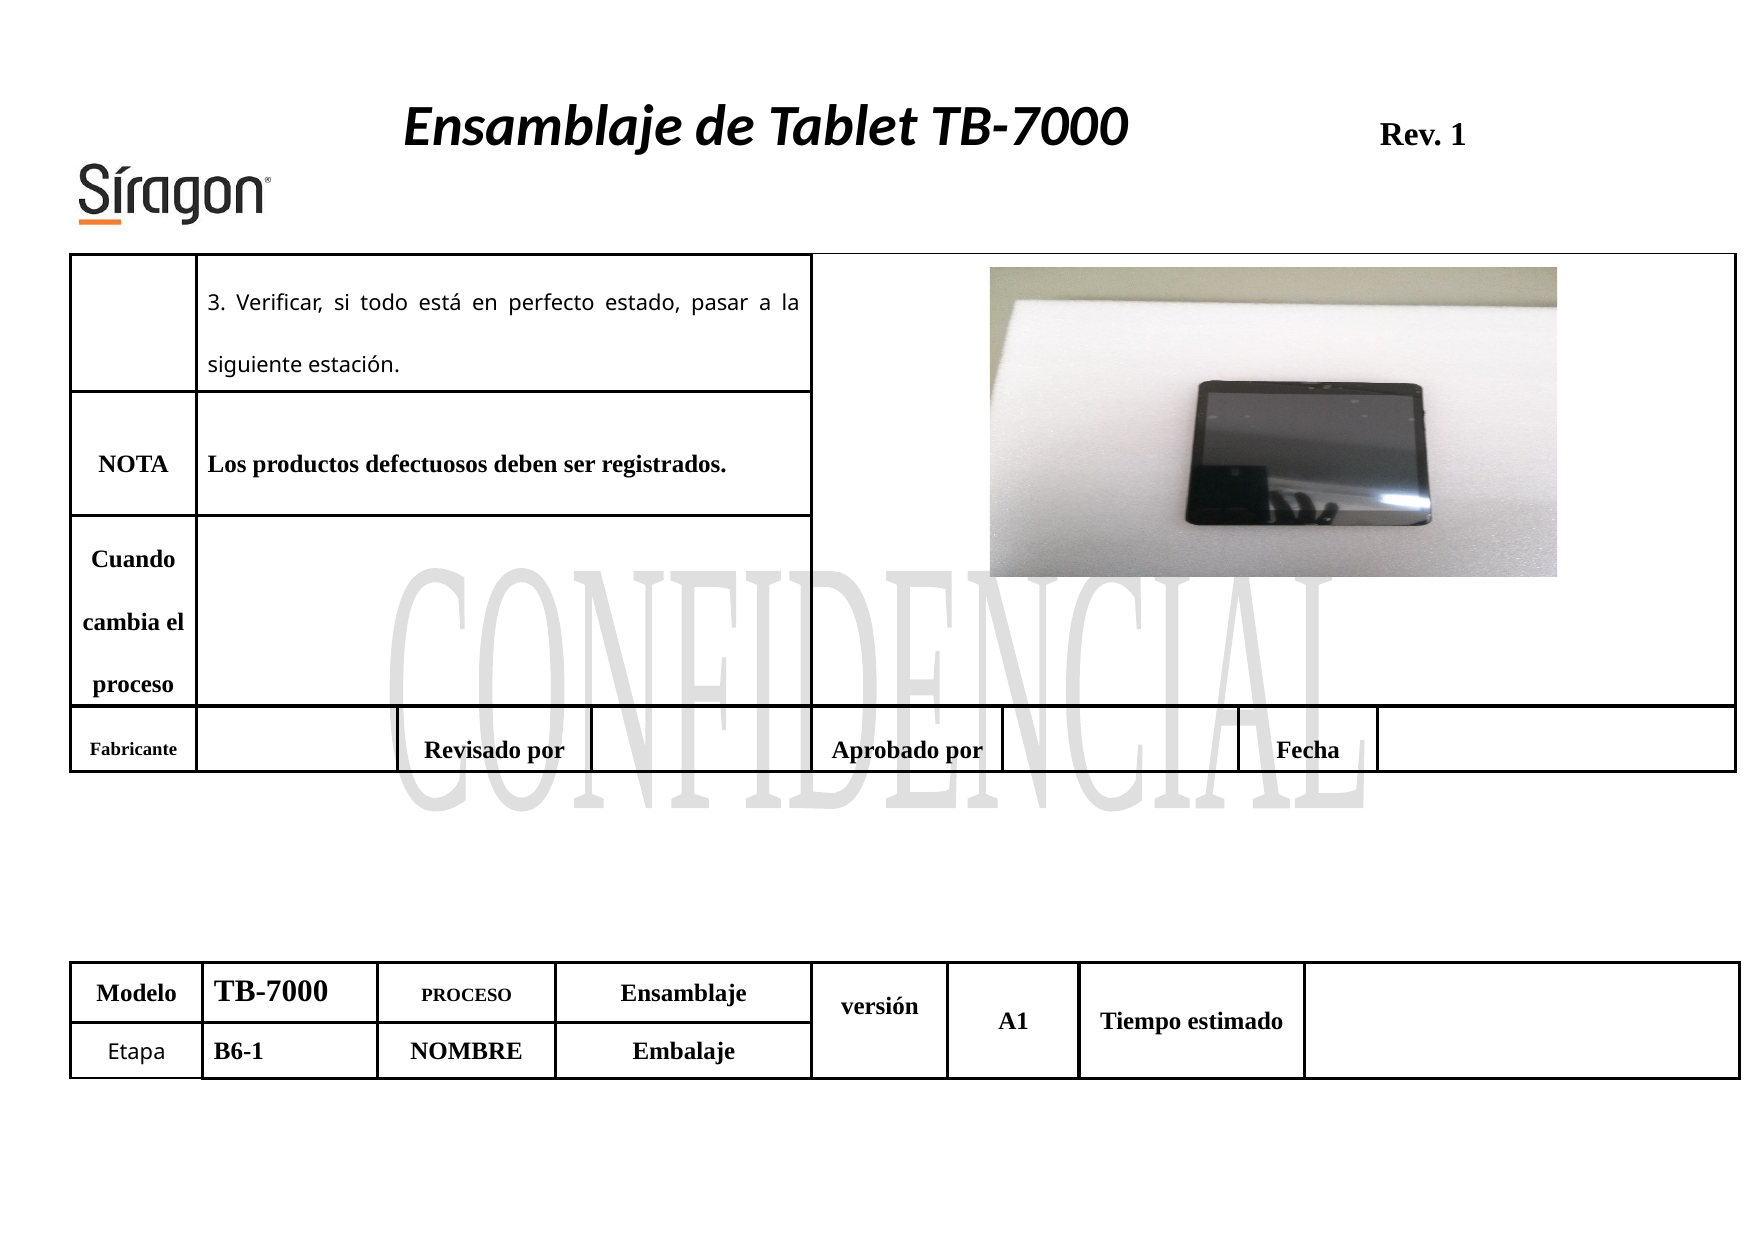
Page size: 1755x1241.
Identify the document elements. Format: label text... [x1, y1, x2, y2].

table_cell [1030, 708, 1039, 741]
table_cell [493, 583, 550, 704]
table_cell [636, 708, 645, 741]
table_cell Revisado por [557, 708, 585, 770]
table_cell NOMBRE [379, 1024, 554, 1077]
table_cell NOTA [72, 393, 195, 514]
table_cell Aprobado por [986, 708, 1001, 770]
table_cell [770, 708, 800, 770]
table_header [1306, 964, 1738, 1077]
table_header versión [813, 964, 946, 1077]
table_cell Fabricante [72, 708, 195, 770]
table_cell Embalaje [557, 1024, 810, 1077]
table_cell [695, 708, 756, 770]
table_cell [1379, 708, 1734, 770]
table_cell Los productos defectuosos deben ser registrados. [198, 393, 810, 514]
table_cell [1004, 708, 1029, 770]
table_header PROCESO [379, 964, 554, 1021]
table_cell Aprobado por [814, 708, 862, 770]
table_cell Cuando cambia el proceso [72, 517, 195, 704]
table_cell Revisado por [493, 708, 550, 770]
table_cell [592, 600, 619, 704]
table_header TB-7000 [204, 964, 376, 1021]
table_cell Etapa [72, 1024, 201, 1077]
table_cell [1080, 708, 1165, 770]
table_header Ensamblaje [557, 964, 810, 1021]
table_cell B6-1 [204, 1024, 376, 1077]
table_header Modelo [72, 964, 201, 1021]
table_cell Aprobado por [869, 708, 897, 770]
table_cell [198, 708, 396, 770]
table_cell [593, 708, 636, 770]
table_cell Fecha [1240, 726, 1261, 770]
table_cell [198, 517, 810, 704]
table_cell Aprobado por [910, 708, 978, 770]
table_cell Revisado por [404, 708, 486, 770]
table_cell [72, 256, 195, 390]
table_cell [1179, 708, 1216, 770]
table_cell [813, 254, 1734, 704]
table_header A1 [949, 964, 1077, 1077]
table_cell Fecha [1268, 708, 1305, 770]
table_cell [1047, 708, 1074, 770]
table_header Tiempo estimado [1081, 964, 1303, 1077]
table_cell [1216, 726, 1237, 770]
table_cell [653, 708, 681, 770]
table_cell 3. Verificar, si todo está en perfecto estado, pasar a la siguiente estación. [198, 256, 810, 390]
table_cell Fecha [1319, 708, 1376, 770]
